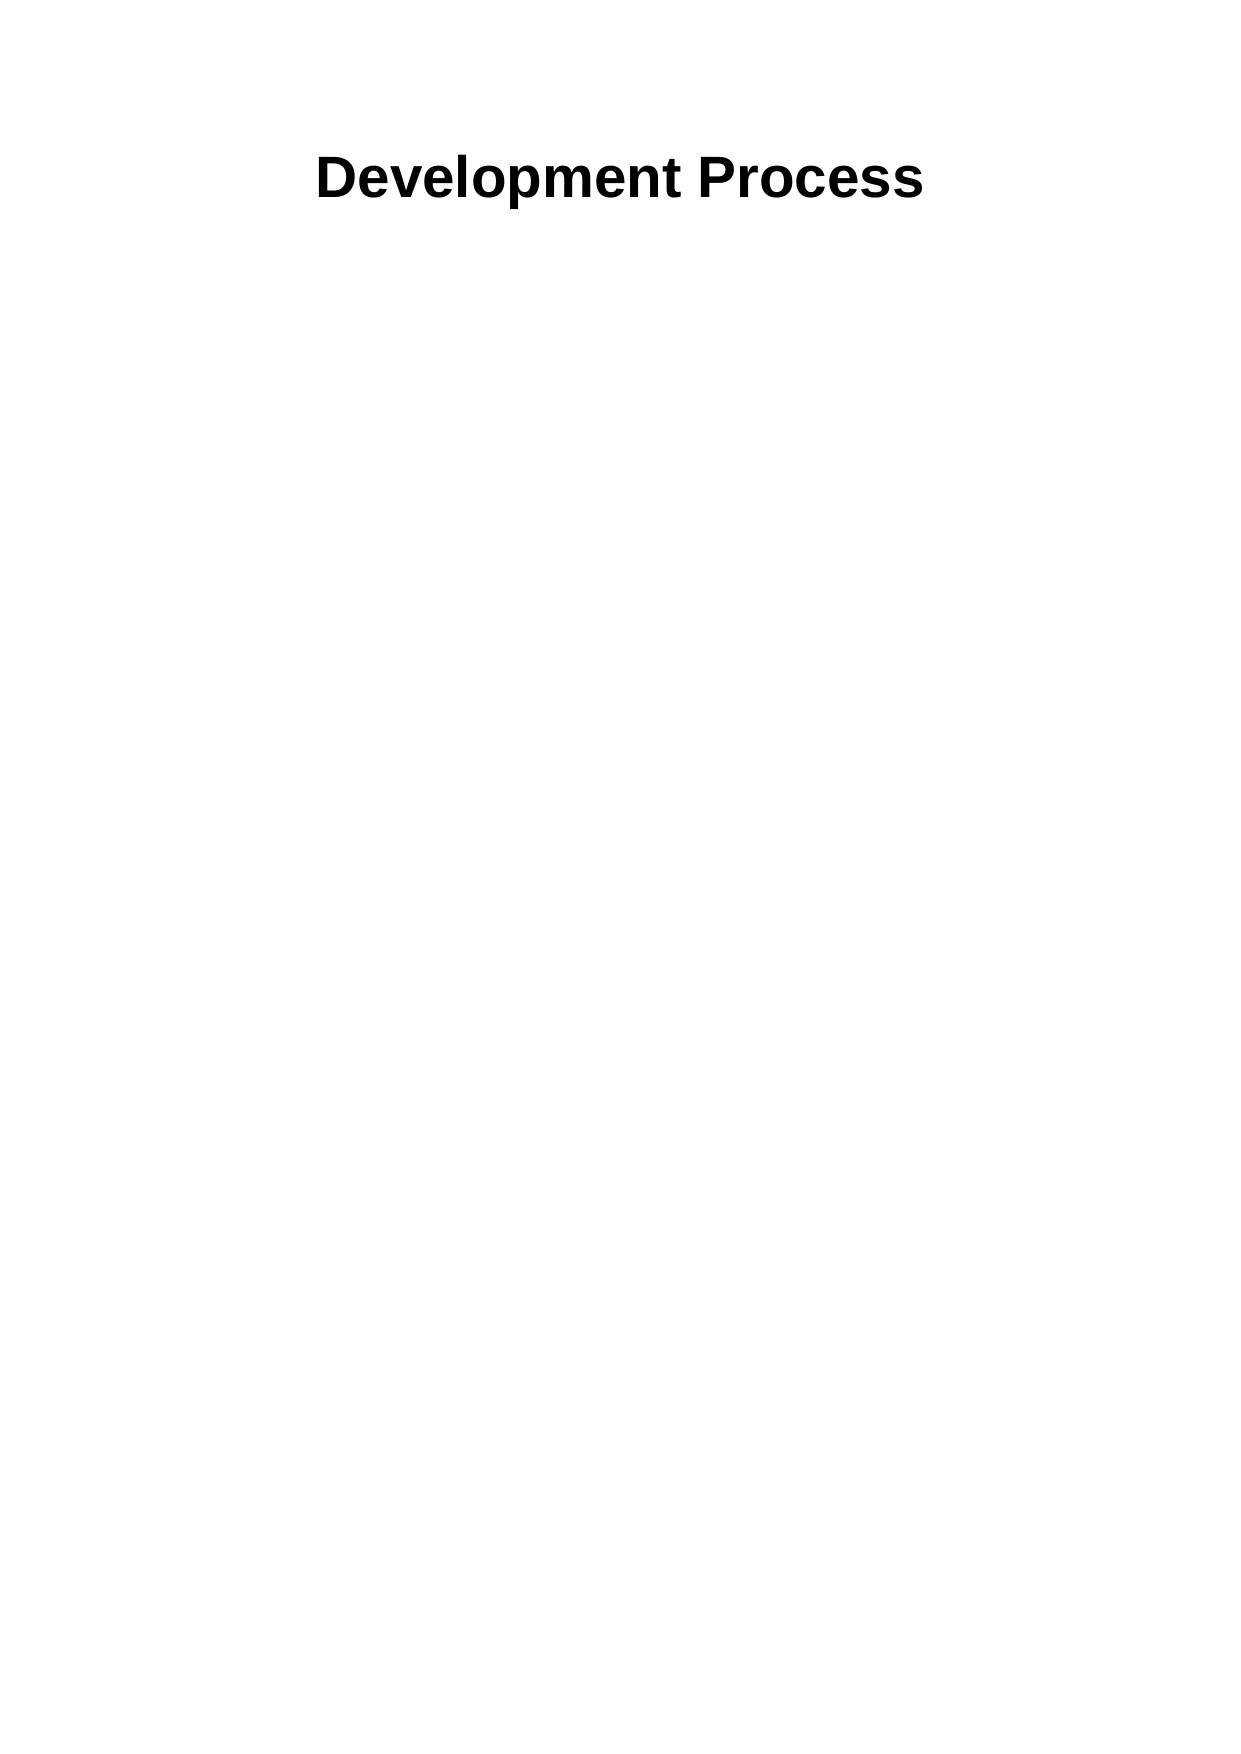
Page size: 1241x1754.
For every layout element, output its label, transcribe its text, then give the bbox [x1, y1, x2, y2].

title Development Process [118, 143, 1122, 210]
